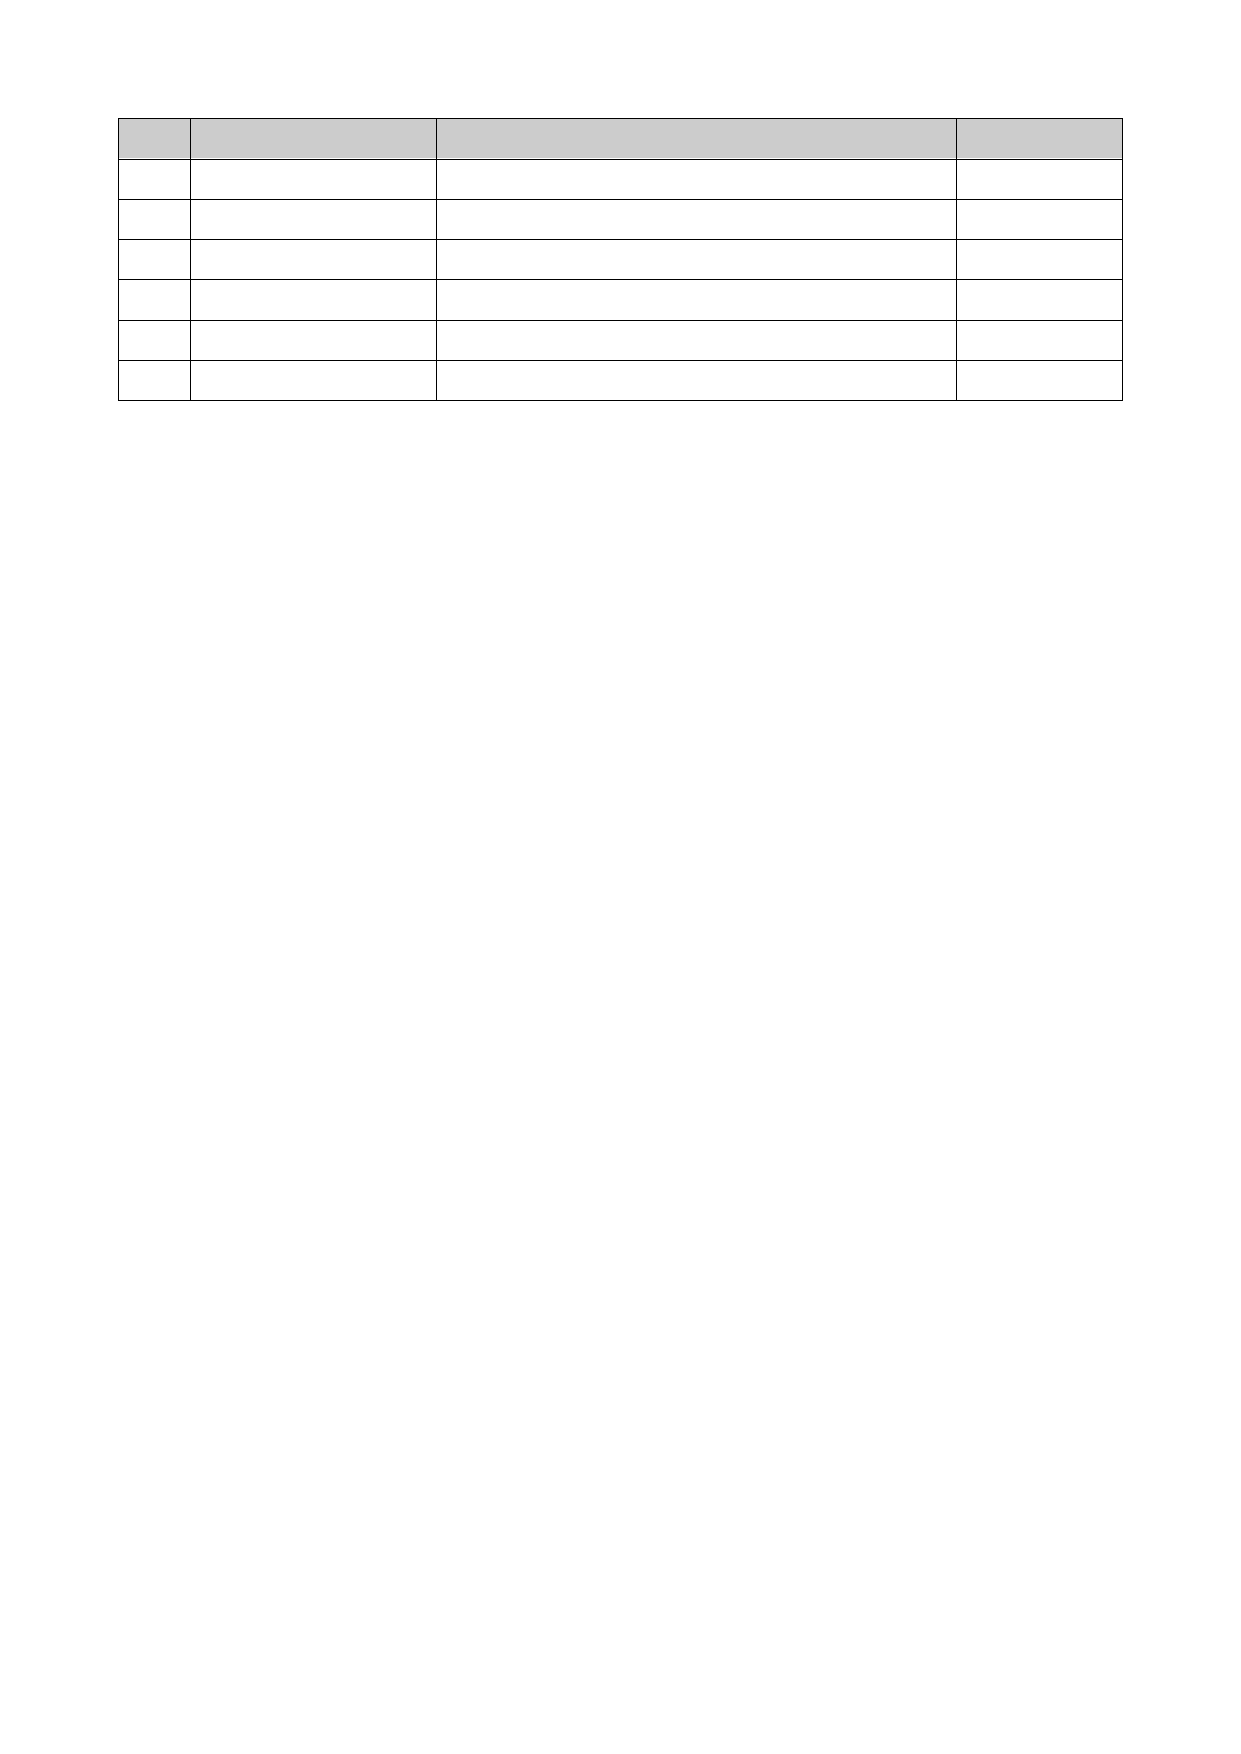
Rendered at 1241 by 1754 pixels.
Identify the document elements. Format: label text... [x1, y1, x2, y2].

table_header Sl. [119, 119, 190, 158]
table_cell 3 [119, 240, 190, 279]
table_cell Washer M8 [437, 361, 956, 400]
table_cell Nut M10 [437, 240, 956, 279]
table_cell 00025 [191, 160, 436, 199]
table_cell 5,000 [957, 321, 1122, 360]
table_header Description [437, 119, 956, 158]
table_cell 5,000 [957, 240, 1122, 279]
table_cell 1 [119, 160, 190, 199]
table_header Item Code [191, 119, 436, 158]
table_cell Bolt M10 x 40 [437, 160, 956, 199]
table_cell 00026 [191, 200, 436, 239]
table_cell 2 [119, 200, 190, 239]
table_cell 00028 [191, 280, 436, 320]
table_cell 20,000 [957, 200, 1122, 239]
table_cell 7,000 [957, 361, 1122, 400]
table_cell Nut M8 [437, 280, 956, 320]
table_cell Bolt M8 x 25 [437, 200, 956, 239]
table_cell 5 [119, 321, 190, 360]
table_cell 7,000 [957, 280, 1122, 320]
table_header QTY [957, 119, 1122, 158]
table_cell Washer M10 [437, 321, 956, 360]
table_cell 00029 [191, 321, 436, 360]
table_cell 4 [119, 280, 190, 320]
table_cell 10,000 [957, 160, 1122, 199]
table_cell 6 [119, 361, 190, 400]
table_cell 00030 [191, 361, 436, 400]
table_cell 00027 [191, 240, 436, 279]
